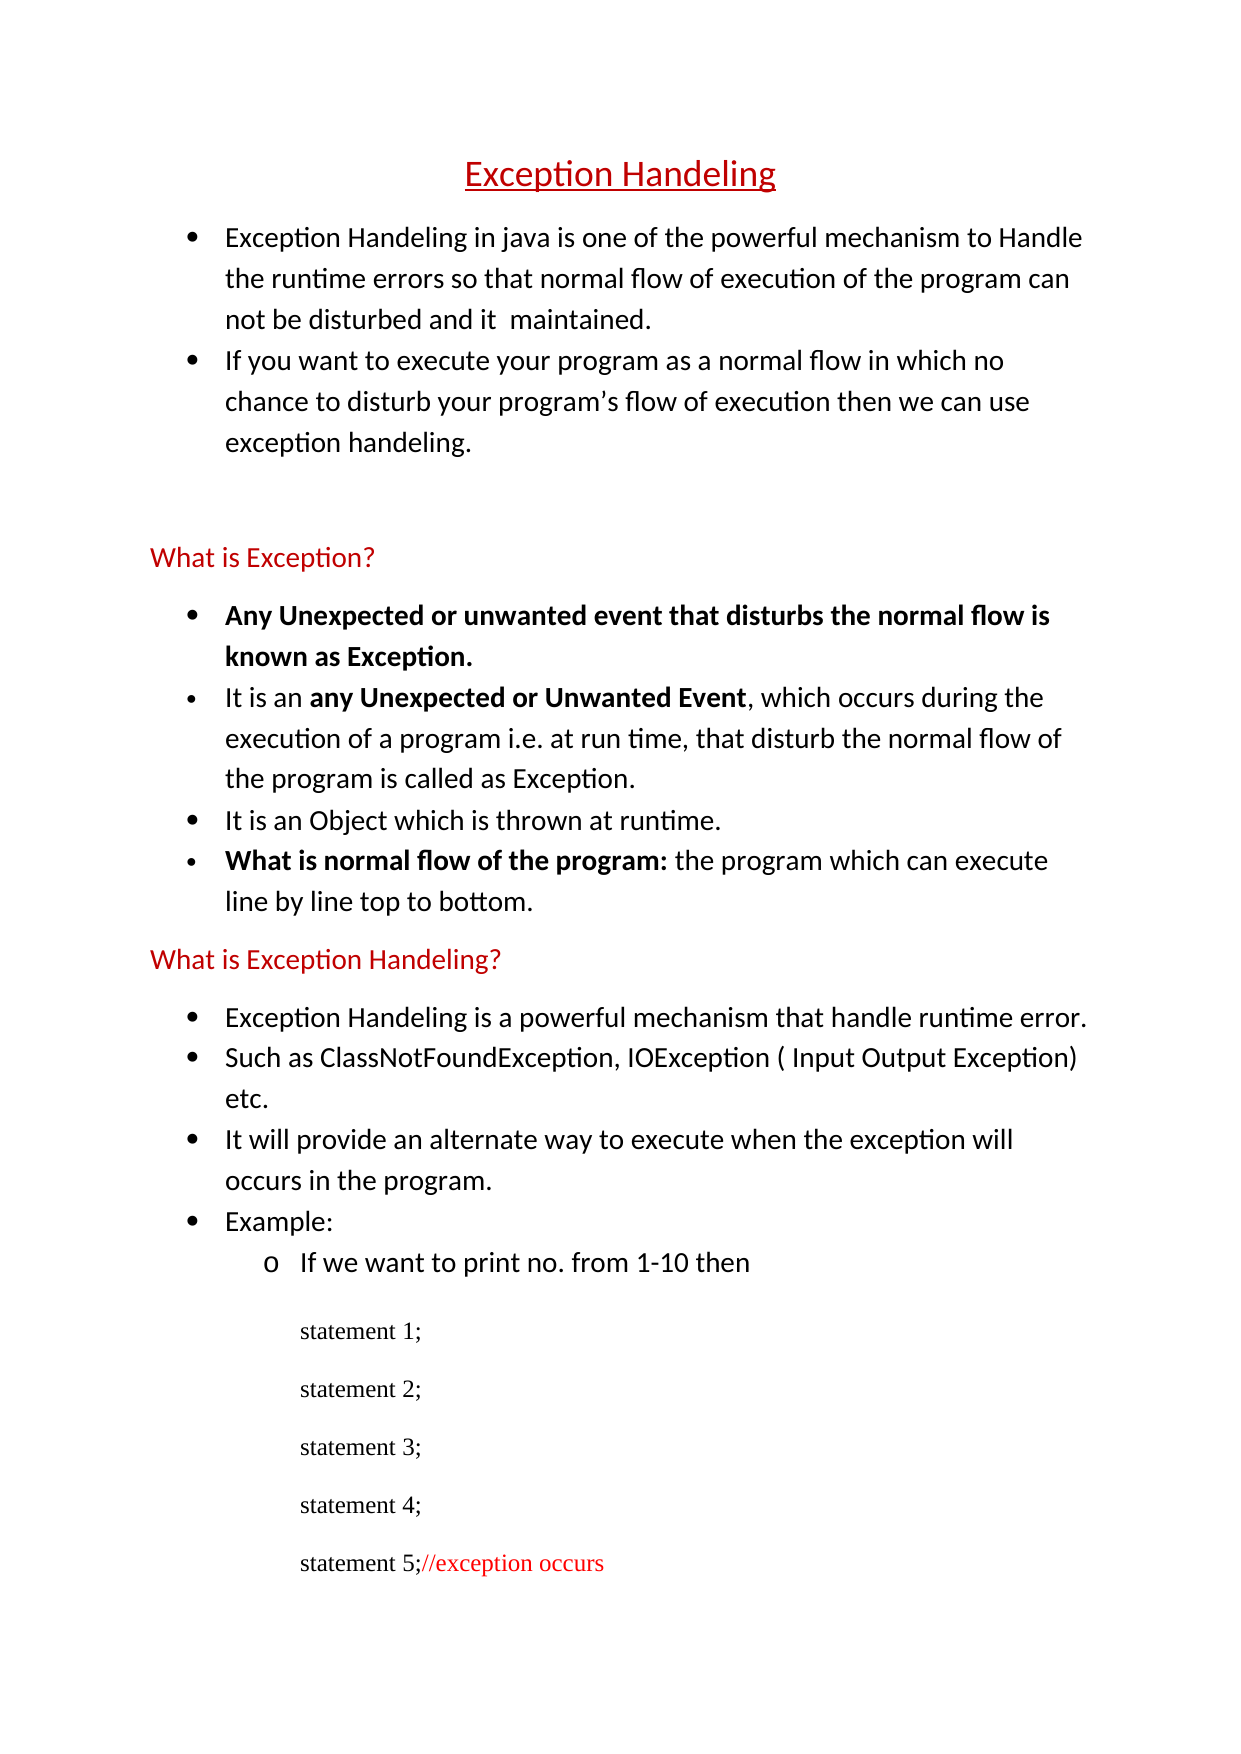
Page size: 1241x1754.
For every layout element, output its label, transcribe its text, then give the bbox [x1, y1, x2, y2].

list If we want to print no. from 1-10 then [262, 1244, 1090, 1281]
list Exception Handeling is a powerful mechanism that handle runtime error. [187, 999, 1090, 1034]
list Any Unexpected or unwanted event that disturbs the normal flow is known as Exception. [187, 597, 1090, 673]
list Example: [187, 1203, 1090, 1239]
text statement 5;//exception occurs [300, 1548, 1090, 1576]
text statement 4; [300, 1490, 1090, 1518]
text statement 1; [300, 1316, 1090, 1345]
text statement 2; [300, 1374, 1090, 1403]
list Exception Handeling in java is one of the powerful mechanism to Handle the runtime errors so that normal flow of execution of the program can not be disturbed and it maintained. [187, 219, 1090, 337]
list If you want to execute your program as a normal flow in which no chance to disturb your program’s flow of execution then we can use exception handeling. [187, 342, 1090, 460]
list It is an Object which is thrown at runtime. [187, 802, 1090, 837]
list It is an any Unexpected or Unwanted Event, which occurs during the execution of a program i.e. at run time, that disturb the normal flow of the program is called as Exception. [187, 679, 1090, 796]
text What is Exception Handeling? [150, 941, 1090, 977]
text Exception Handeling [150, 150, 1090, 196]
text statement 3; [300, 1432, 1090, 1461]
list What is normal flow of the program: the program which can execute line by line top to bottom. [187, 842, 1090, 919]
text What is Exception? [150, 539, 1090, 575]
list Such as ClassNotFoundException, IOException ( Input Output Exception) etc. [187, 1039, 1090, 1116]
list It will provide an alternate way to execute when the exception will occurs in the program. [187, 1121, 1090, 1198]
